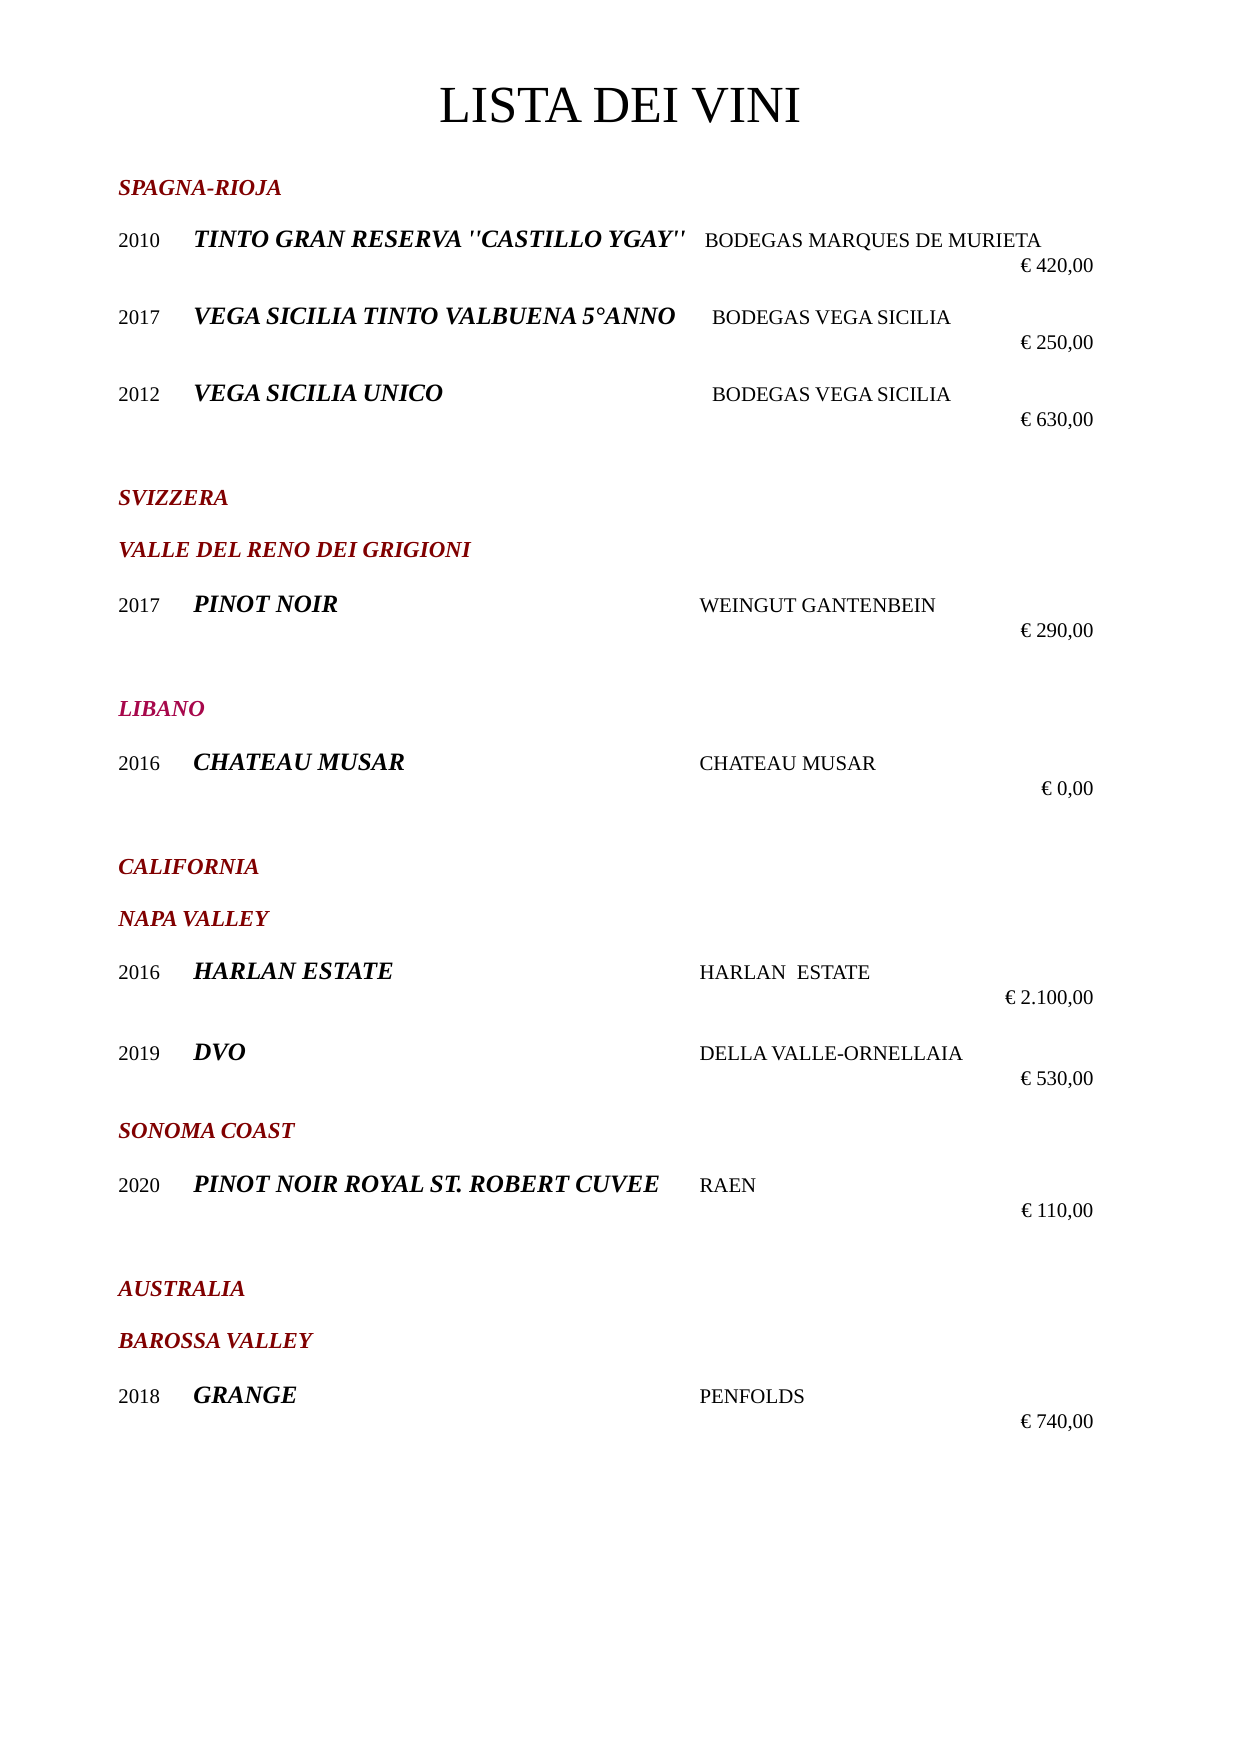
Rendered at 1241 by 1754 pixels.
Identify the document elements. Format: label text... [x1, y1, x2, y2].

text 2010 TINTO GRAN RESERVA ''CASTILLO YGAY'' BODEGAS MARQUES DE MURIETA [118, 224, 1122, 253]
text 2017 PINOT NOIR WEINGUT GANTENBEIN [118, 589, 1122, 618]
text 2020 PINOT NOIR ROYAL ST. ROBERT CUVEE RAEN [118, 1169, 1122, 1198]
text 2019 DVO DELLA VALLE-ORNELLAIA [118, 1037, 1122, 1066]
text € 250,00 [118, 330, 1122, 354]
text NAPA VALLEY [118, 906, 1122, 932]
text SPAGNA-RIOJA [118, 174, 1122, 200]
text VALLE DEL RENO DEI GRIGIONI [118, 536, 1122, 563]
text 2018 GRANGE PENFOLDS [118, 1380, 1122, 1409]
text SVIZZERA [118, 484, 1122, 510]
text € 290,00 [118, 618, 1122, 642]
text € 740,00 [118, 1409, 1122, 1433]
text CALIFORNIA [118, 853, 1122, 879]
text 2016 CHATEAU MUSAR CHATEAU MUSAR [118, 747, 1122, 776]
text € 110,00 [118, 1198, 1122, 1222]
text 2017 VEGA SICILIA TINTO VALBUENA 5°ANNO BODEGAS VEGA SICILIA [118, 301, 1122, 330]
text € 630,00 [118, 407, 1122, 431]
text LIBANO [118, 694, 1122, 721]
text BAROSSA VALLEY [118, 1328, 1122, 1354]
text € 530,00 [118, 1066, 1122, 1090]
text € 2.100,00 [118, 985, 1122, 1009]
text 2016 HARLAN ESTATE HARLAN ESTATE [118, 956, 1122, 985]
text 2012 VEGA SICILIA UNICO BODEGAS VEGA SICILIA [118, 378, 1122, 407]
text SONOMA COAST [118, 1117, 1122, 1143]
text € 0,00 [118, 776, 1122, 800]
text € 420,00 [118, 253, 1122, 277]
text AUSTRALIA [118, 1275, 1122, 1301]
